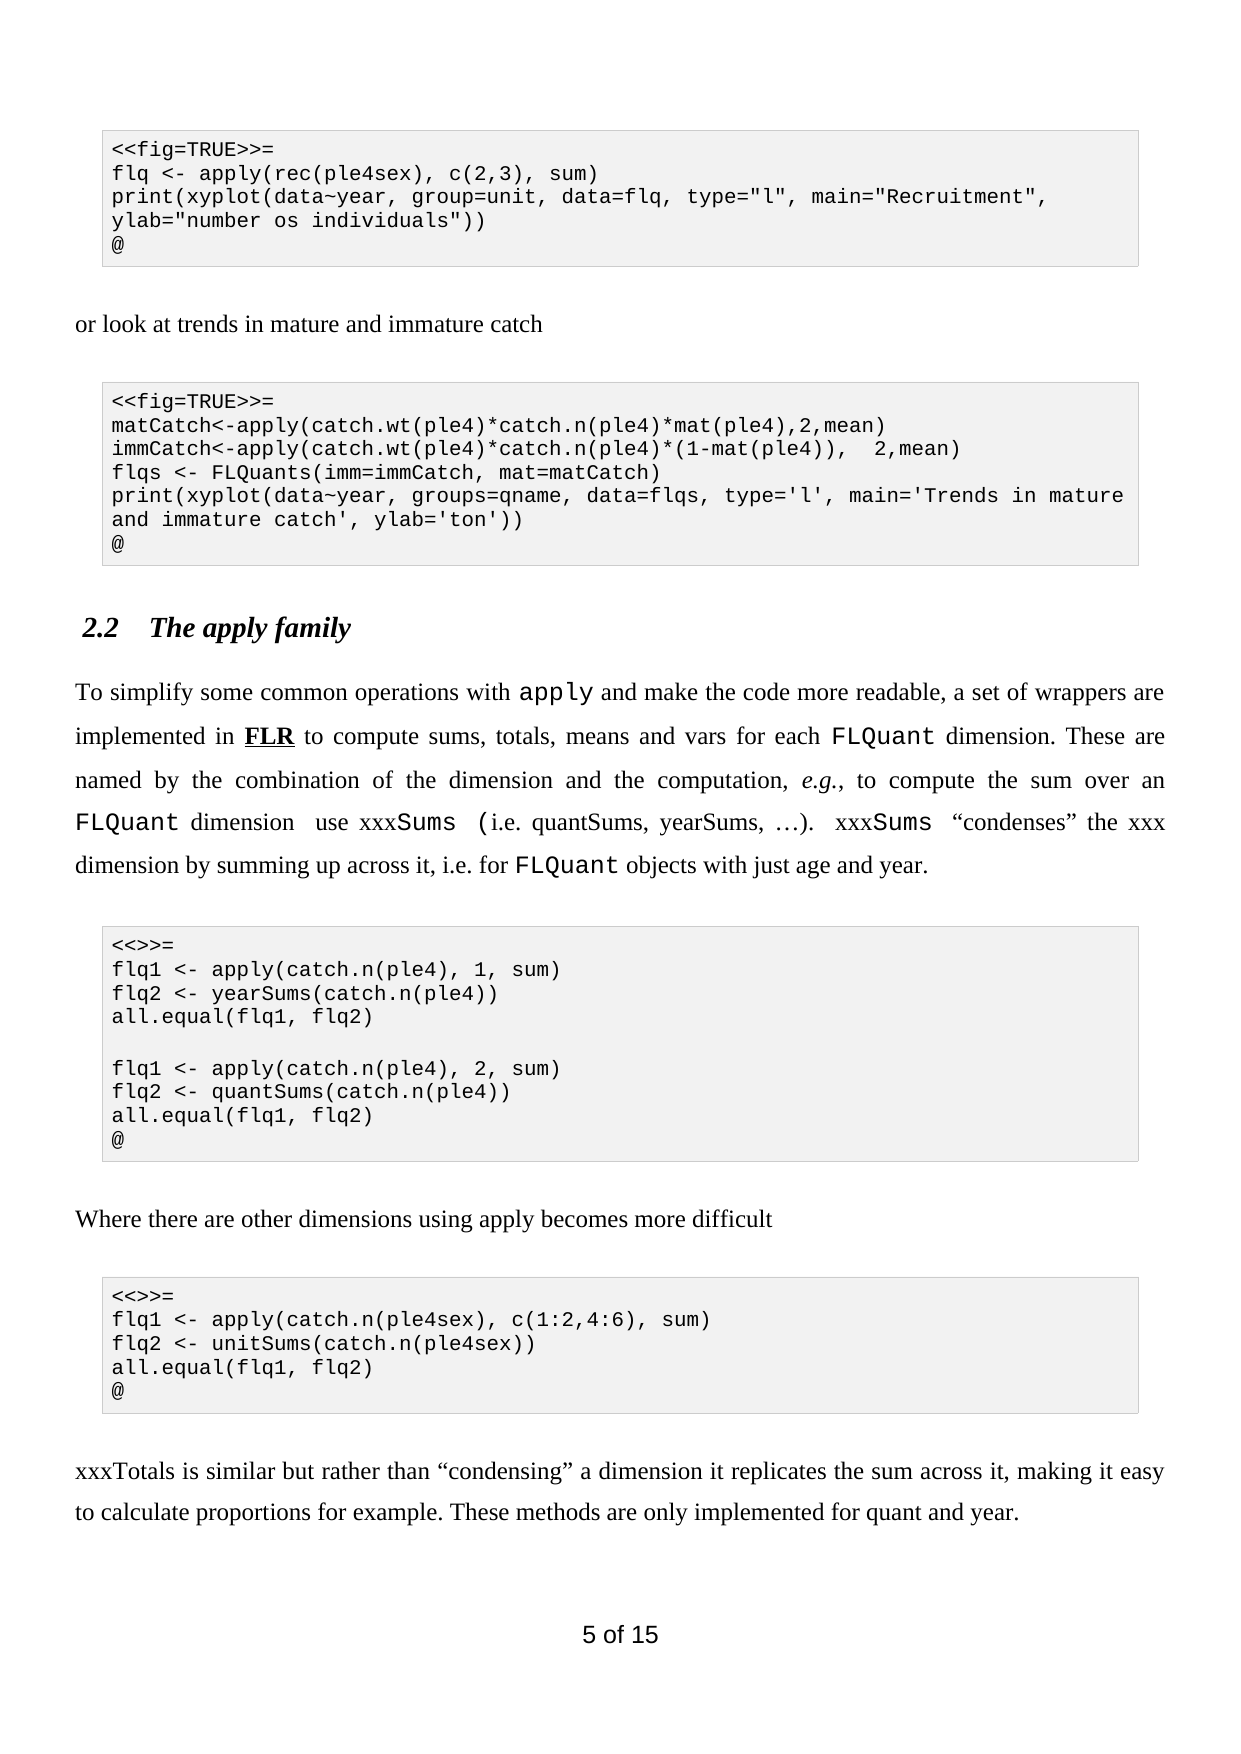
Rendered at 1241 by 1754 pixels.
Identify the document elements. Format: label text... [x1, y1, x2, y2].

text @ [111, 234, 1129, 257]
text all.equal(flq1, flq2) [111, 1357, 1129, 1380]
text <<>>= [111, 1286, 1129, 1309]
text flqs <- FLQuants(imm=immCatch, mat=matCatch) [111, 462, 1129, 486]
text print(xyplot(data~year, groups=qname, data=flqs, type='l', main='Trends in mature and immature catch', ylab='ton')) [111, 486, 1129, 533]
text print(xyplot(data~year, group=unit, data=flq, type="l", main="Recruitment", ylab="number os individuals")) [111, 186, 1129, 234]
subtitle The apply family [75, 370, 1166, 644]
text @ [111, 533, 1129, 556]
text flq2 <- yearSums(catch.n(ple4)) [111, 983, 1129, 1006]
text Where there are other dimensions using apply becomes more difficult [75, 914, 1166, 1233]
text all.equal(flq1, flq2) [111, 1105, 1129, 1128]
text flq1 <- apply(catch.n(ple4), 1, sum) [111, 959, 1129, 983]
text @ [111, 1380, 1129, 1404]
text flq1 <- apply(catch.n(ple4sex), c(1:2,4:6), sum) [111, 1309, 1129, 1333]
text <<fig=TRUE>>= [111, 391, 1129, 414]
text flq2 <- quantSums(catch.n(ple4)) [111, 1081, 1129, 1105]
text flq1 <- apply(catch.n(ple4), 2, sum) [111, 1058, 1129, 1081]
text immCatch<-apply(catch.wt(ple4)*catch.n(ple4)*(1-mat(ple4)), 2,mean) [111, 438, 1129, 462]
text flq2 <- unitSums(catch.n(ple4sex)) [111, 1333, 1129, 1357]
text <<fig=TRUE>>= [111, 139, 1129, 163]
text all.equal(flq1, flq2) [111, 1006, 1129, 1030]
text @ [111, 1128, 1129, 1152]
text <<>>= [111, 935, 1129, 959]
text To simplify some common operations with apply and make the code more readable, a set of wrappers are implemented in FLR to compute sums, totals, means and vars for each FLQuant dimension. These are named by the combination of the dimension and the computation, e.g., to compute the sum over an FLQuant dimension use xxxSums (i.e. quantSums, yearSums, …). xxxSums “condenses” the xxx dimension by summing up across it, i.e. for FLQuant objects with just age and year. [75, 678, 1166, 881]
text flq <- apply(rec(ple4sex), c(2,3), sum) [111, 163, 1129, 186]
text or look at trends in mature and immature catch [75, 118, 1166, 338]
text matCatch<-apply(catch.wt(ple4)*catch.n(ple4)*mat(ple4),2,mean) [111, 414, 1129, 438]
text xxxTotals is similar but rather than “condensing” a dimension it replicates the sum across it, making it easy to calculate proportions for example. These methods are only implemented for quant and year. [75, 1265, 1166, 1526]
